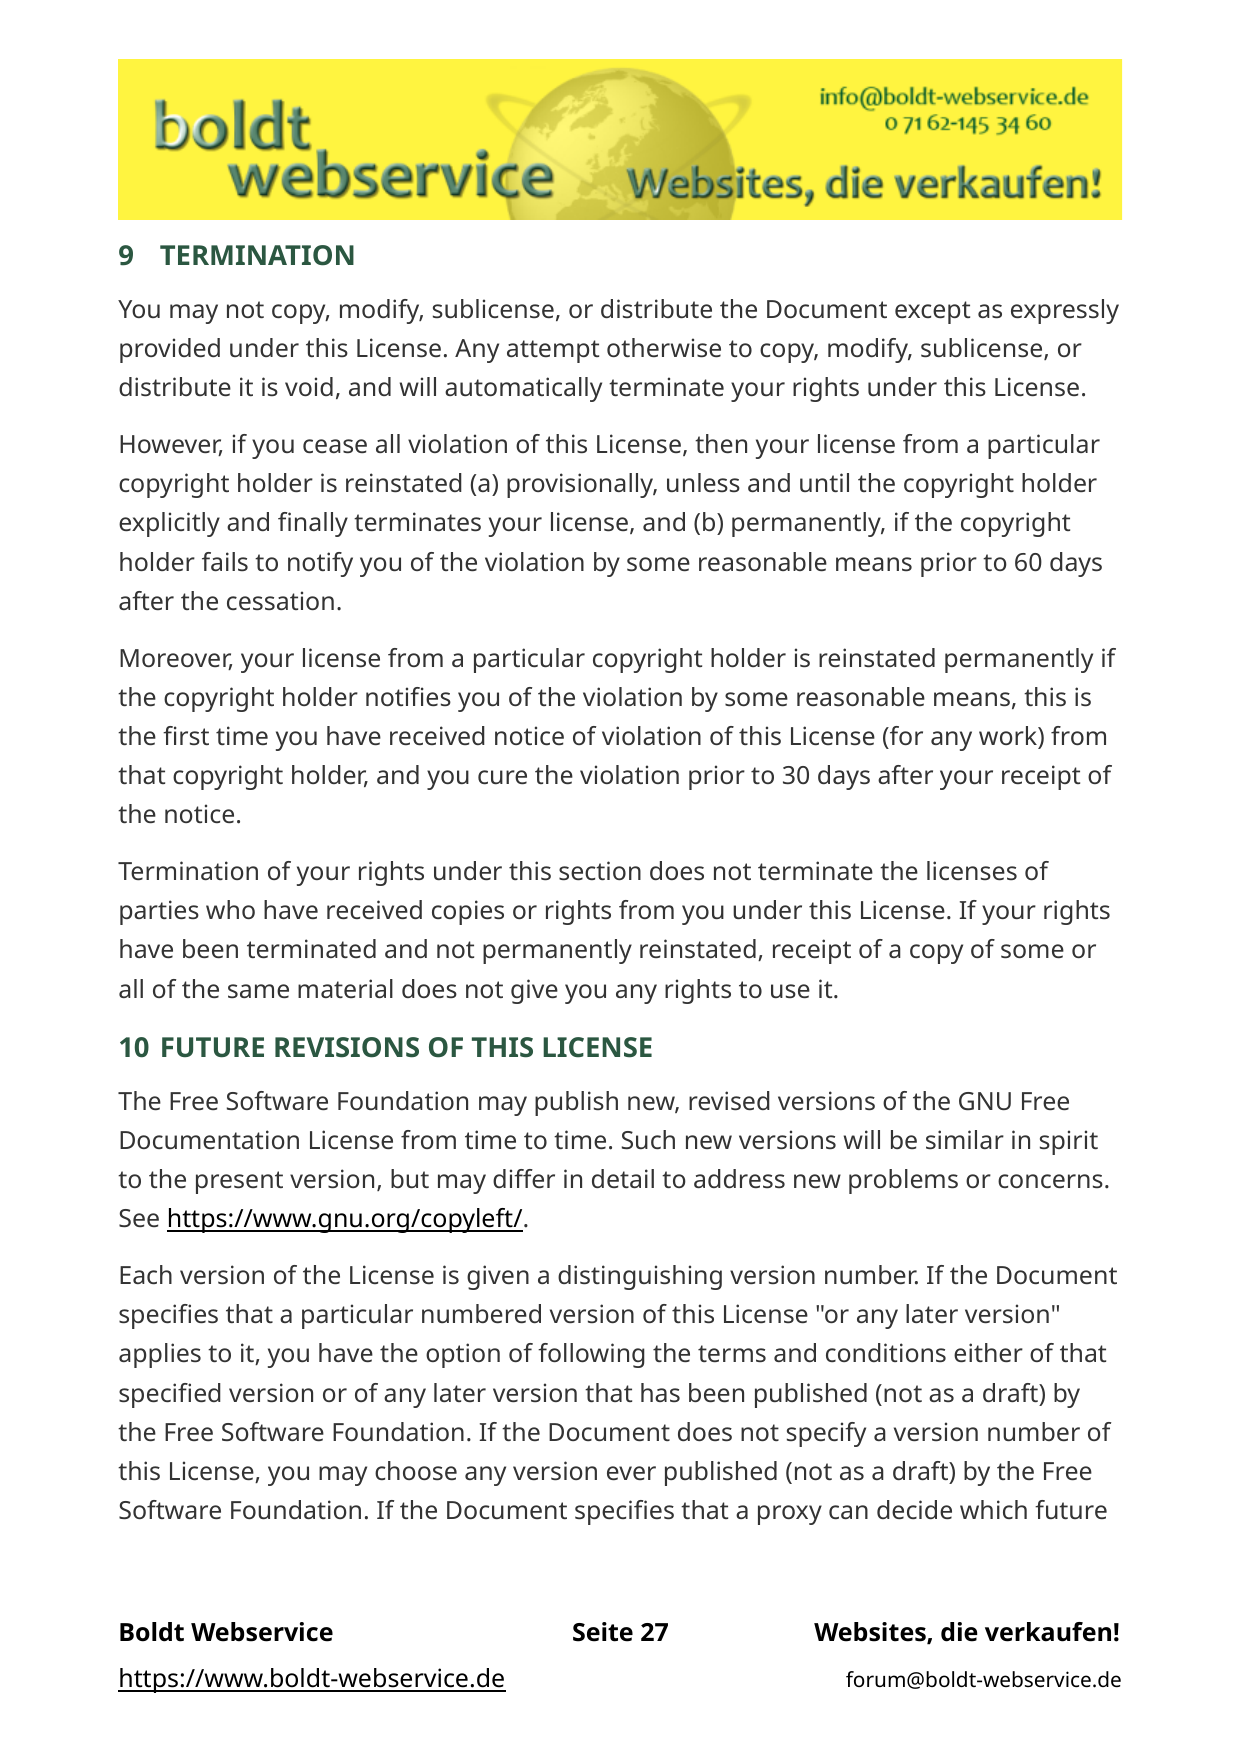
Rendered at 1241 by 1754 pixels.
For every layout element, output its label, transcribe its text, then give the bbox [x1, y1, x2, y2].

text The Free Software Foundation may publish new, revised versions of the GNU Free Documentation License from time to time. Such new versions will be similar in spirit to the present version, but may differ in detail to address new problems or concerns. See https://www.gnu.org/copyleft/. [118, 1083, 1122, 1235]
text Moreover, your license from a particular copyright holder is reinstated permanently if the copyright holder notifies you of the violation by some reasonable means, this is the first time you have received notice of violation of this License (for any work) from that copyright holder, and you cure the violation prior to 30 days after your receipt of the notice. [118, 640, 1122, 831]
text Each version of the License is given a distinguishing version number. If the Document specifies that a particular numbered version of this License "or any later version" applies to it, you have the option of following the terms and conditions either of that specified version or of any later version that has been published (not as a draft) by the Free Software Foundation. If the Document does not specify a version number of this License, you may choose any version ever published (not as a draft) by the Free Software Foundation. If the Document specifies that a proxy can decide which future [118, 1258, 1122, 1527]
text However, if you cease all violation of this License, then your license from a particular copyright holder is reinstated (a) provisionally, unless and until the copyright holder explicitly and finally terminates your license, and (b) permanently, if the copyright holder fails to notify you of the violation by some reasonable means prior to 60 days after the cessation. [118, 427, 1122, 617]
subtitle TERMINATION [118, 236, 1122, 274]
picture [118, 59, 1123, 220]
subtitle FUTURE REVISIONS OF THIS LICENSE [118, 1028, 1122, 1066]
text You may not copy, modify, sublicense, or distribute the Document except as expressly provided under this License. Any attempt otherwise to copy, modify, sublicense, or distribute it is void, and will automatically terminate your rights under this License. [118, 291, 1122, 404]
text Termination of your rights under this section does not terminate the licenses of parties who have received copies or rights from you under this License. If your rights have been terminated and not permanently reinstated, receipt of a copy of some or all of the same material does not give you any rights to use it. [118, 854, 1122, 1005]
